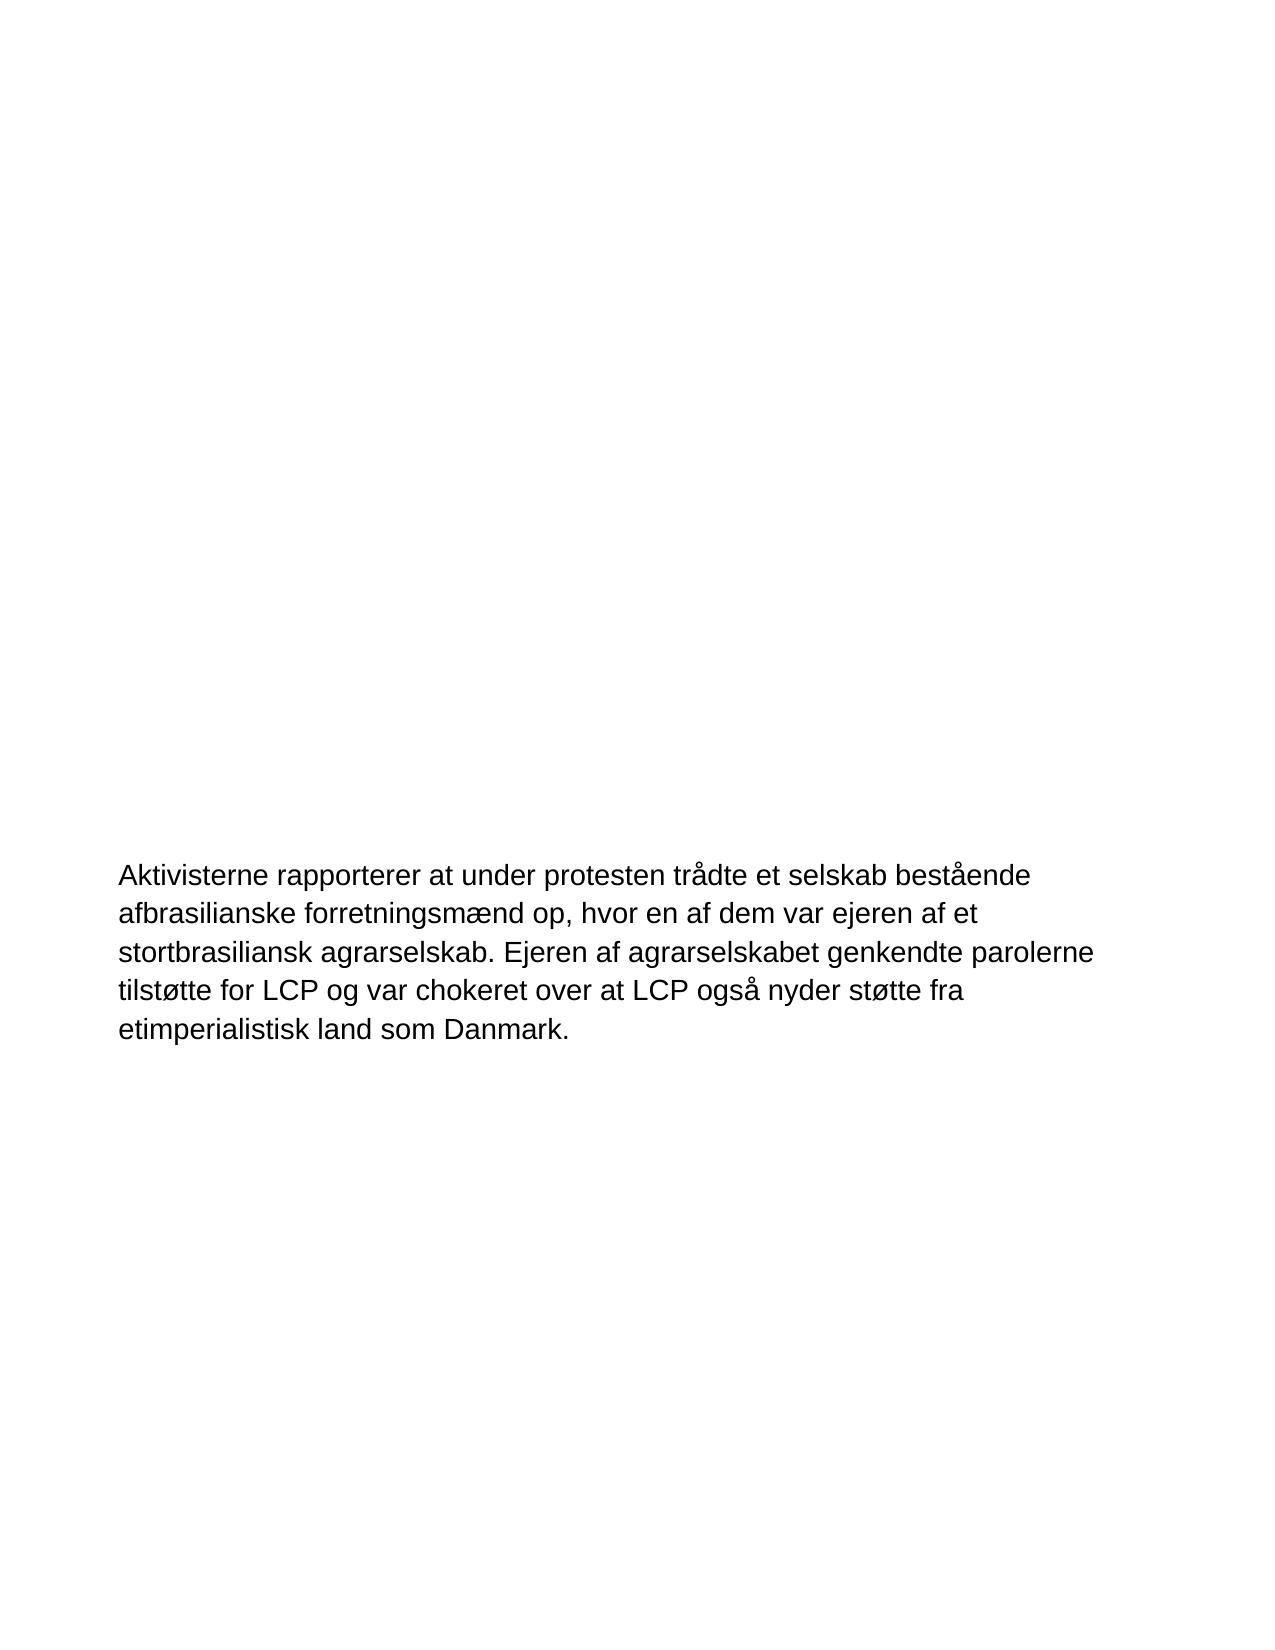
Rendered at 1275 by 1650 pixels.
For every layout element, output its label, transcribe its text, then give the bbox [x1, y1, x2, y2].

text Aktivisterne rapporterer at under protesten trådte et selskab bestående afbrasilianske forretningsmænd op, hvor en af dem var ejeren af et stortbrasiliansk agrarselskab. Ejeren af agrarselskabet genkendte parolerne tilstøtte for LCP og var chokeret over at LCP også nyder støtte fra etimperialistisk land som Danmark. [118, 857, 1157, 1045]
